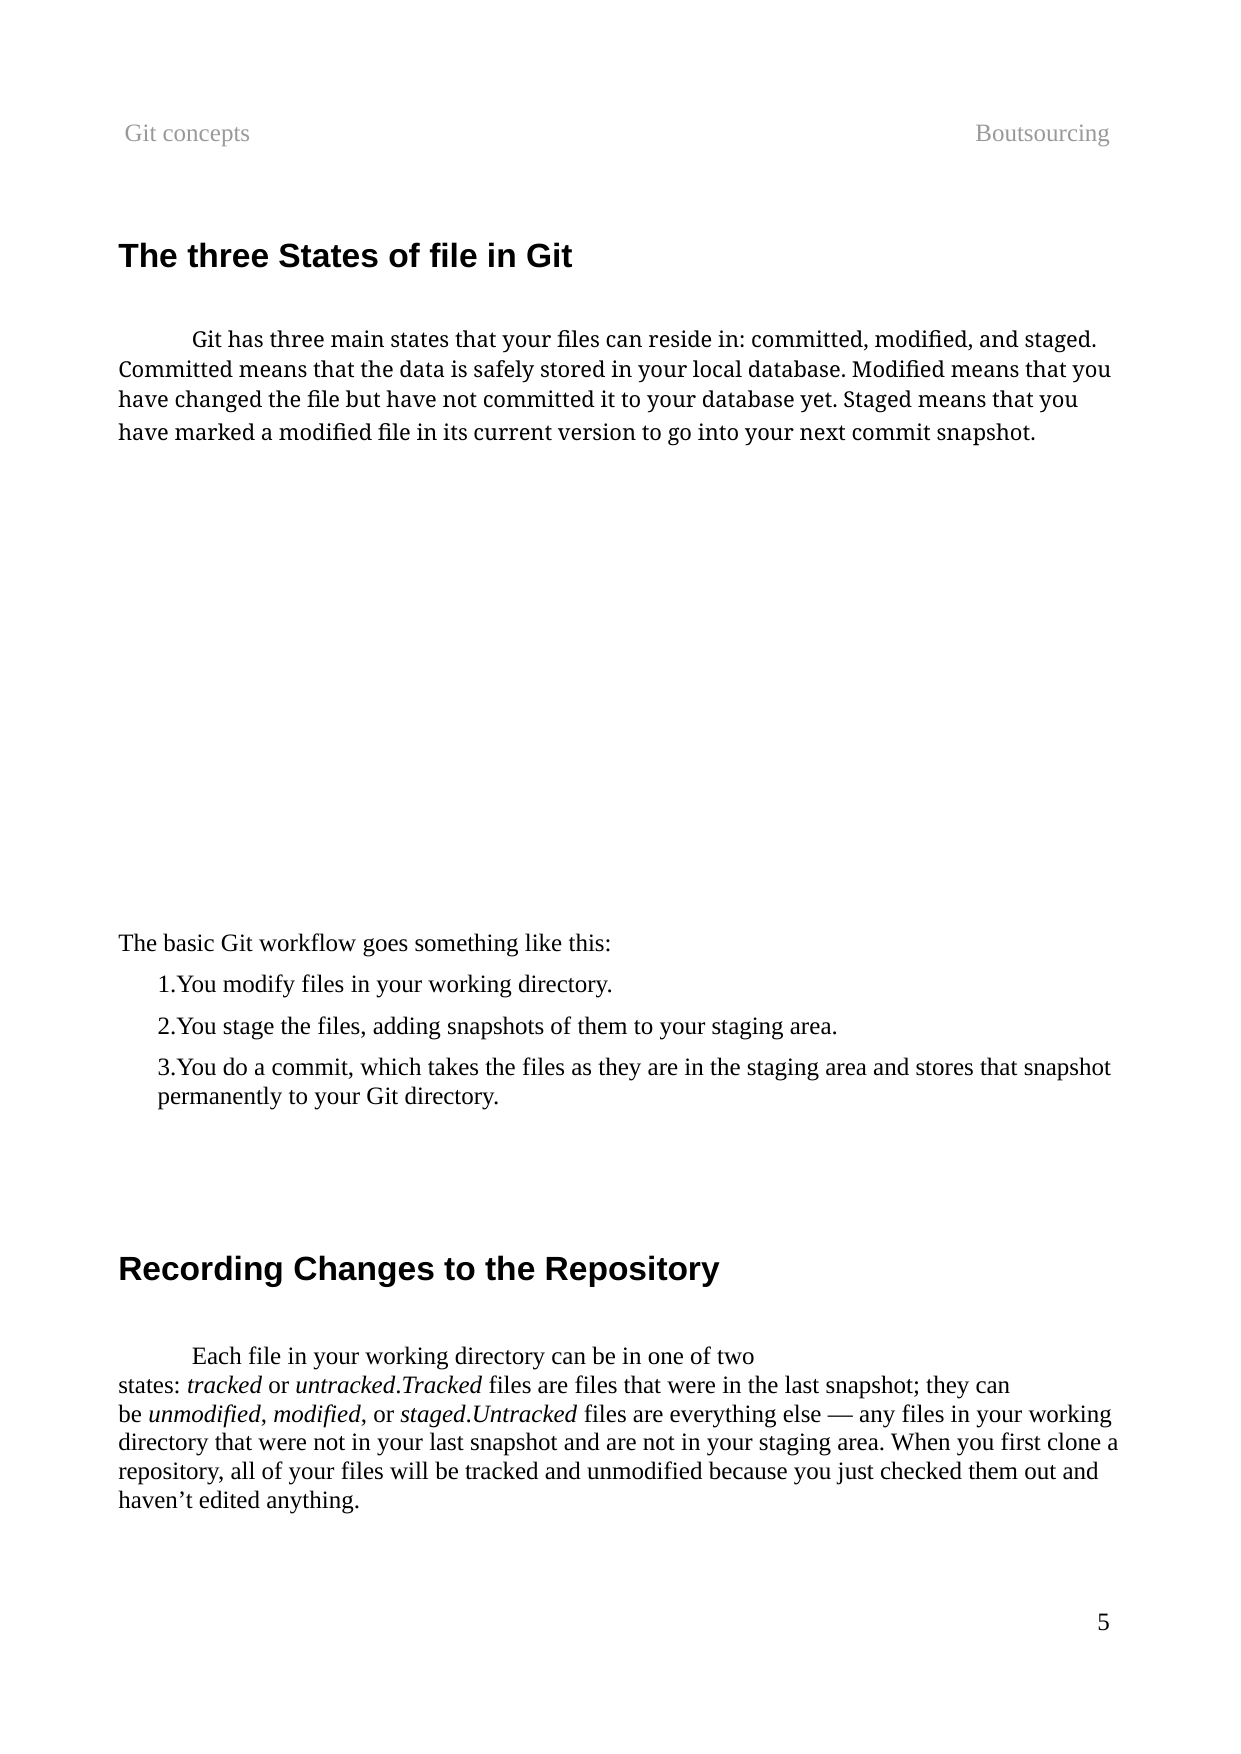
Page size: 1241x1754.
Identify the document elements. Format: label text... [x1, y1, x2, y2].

list You stage the files, adding snapshots of them to your staging area. [118, 1011, 1122, 1039]
list You do a commit, which takes the files as they are in the staging area and stores that snapshot permanently to your Git directory. [118, 1052, 1122, 1109]
text Each file in your working directory can be in one of two states: tracked or untracked.Tracked files are files that were in the last snapshot; they can be unmodified, modified, or staged.Untracked files are everything else — any files in your working directory that were not in your last snapshot and are not in your staging area. When you first clone a repository, all of your files will be tracked and unmodified because you just checked them out and haven’t edited anything. [118, 1341, 1122, 1514]
text The basic Git workflow goes something like this: [118, 928, 1122, 957]
subtitle Recording Changes to the Repository [118, 1249, 1122, 1287]
subtitle The three States of file in Git [118, 235, 1122, 274]
text Git has three main states that your files can reside in: committed, modified, and staged. Committed means that the data is safely stored in your local database. Modified means that you have changed the file but have not committed it to your database yet. Staged means that you have marked a modified file in its current version to go into your next commit snapshot. [118, 320, 1122, 447]
list You modify files in your working directory. [118, 969, 1122, 998]
